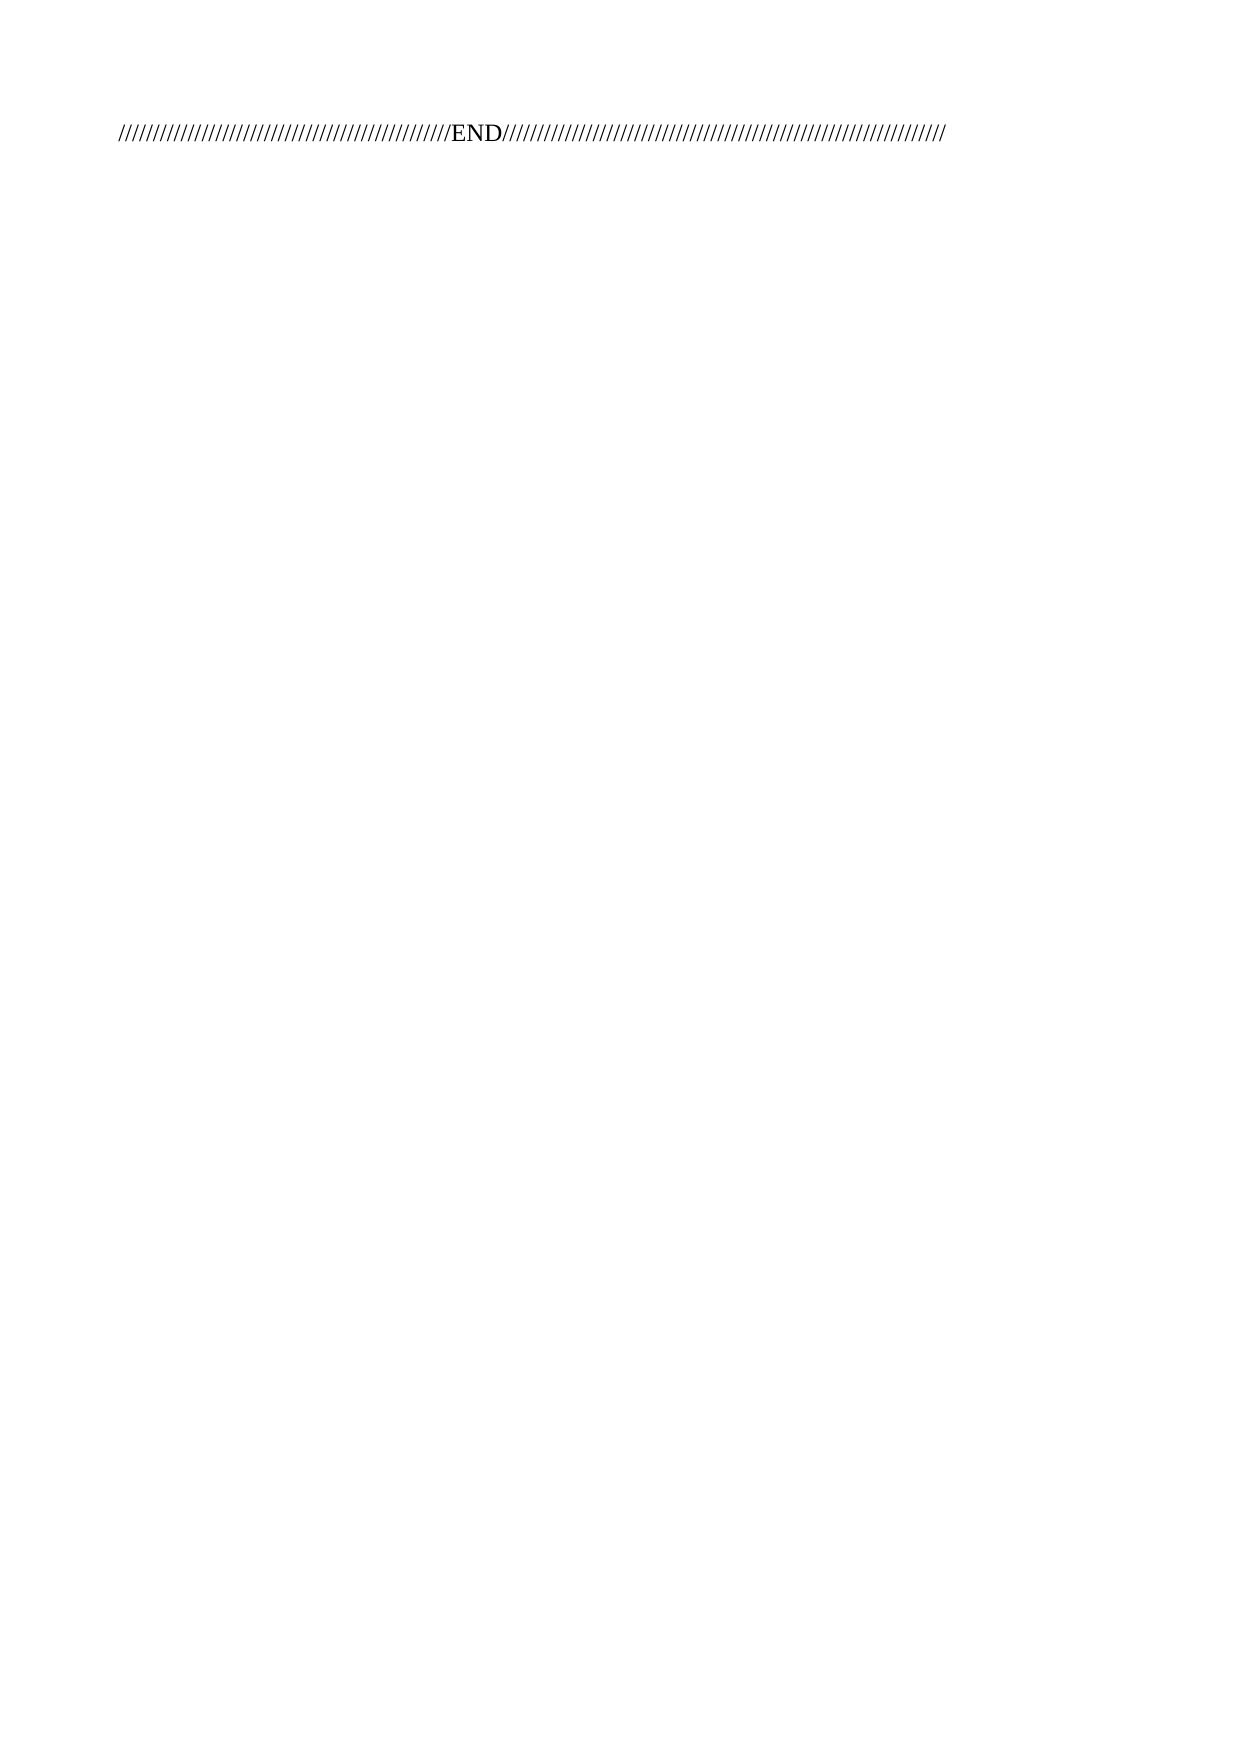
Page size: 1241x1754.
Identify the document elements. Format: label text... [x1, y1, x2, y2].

text ////////////////////////////////////////////////END//////////////////////////////////////////////////////////////// [118, 118, 1122, 147]
